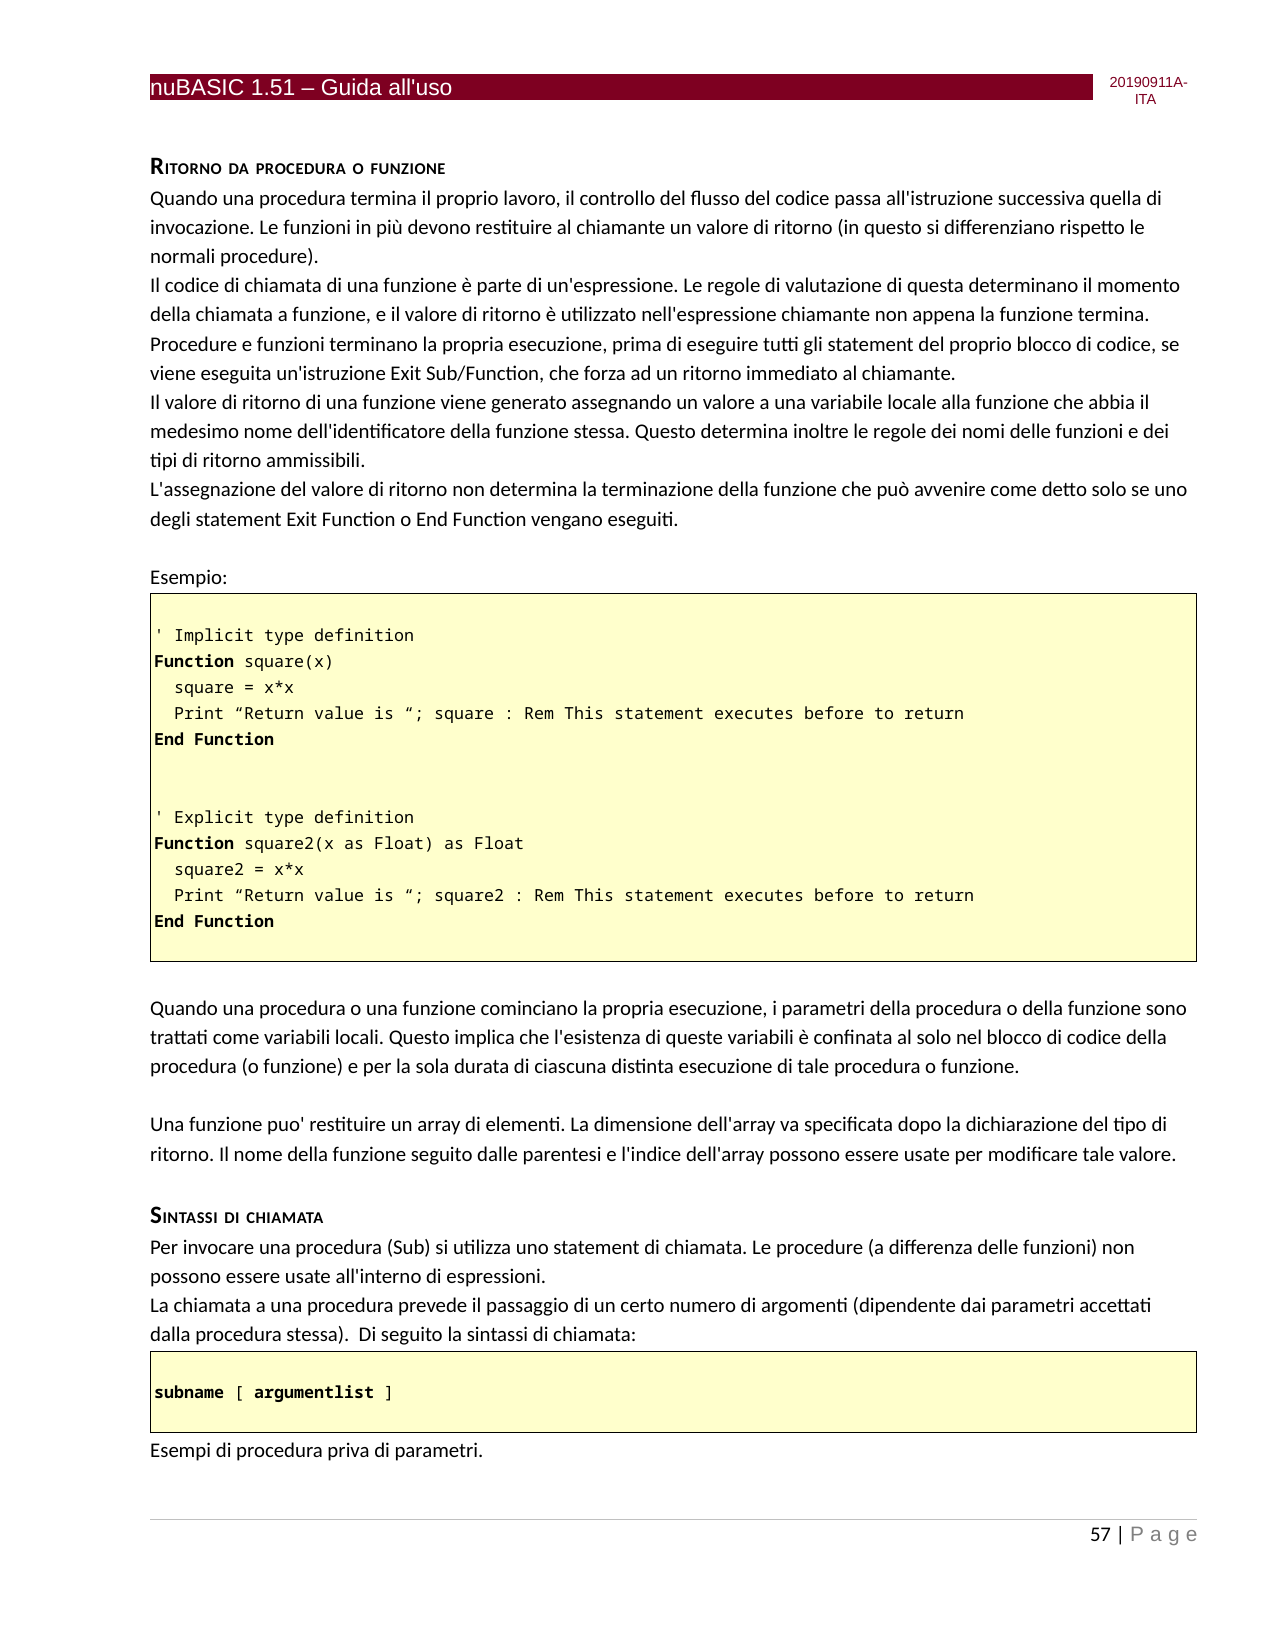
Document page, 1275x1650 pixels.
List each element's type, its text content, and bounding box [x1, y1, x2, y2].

list ' Implicit type definition [151, 619, 1196, 645]
list square = x*x [151, 671, 1196, 697]
text L'assegnazione del valore di ritorno non determina la terminazione della funzione che può avvenire come detto solo se uno degli statement Exit Function o End Function vengano eseguiti. [150, 477, 1197, 531]
text Quando una procedura o una funzione cominciano la propria esecuzione, i parametri della procedura o della funzione sono trattati come variabili locali. Questo implica che l'esistenza di queste variabili è confinata al solo nel blocco di codice della procedura (o funzione) e per la sola durata di ciascuna distinta esecuzione di tale procedura o funzione. [150, 995, 1197, 1079]
subtitle Sintassi di chiamata [150, 1199, 1197, 1230]
text Per invocare una procedura (Sub) si utilizza uno statement di chiamata. Le procedure (a differenza delle funzioni) non possono essere usate all'interno di espressioni. [150, 1234, 1197, 1289]
text Procedure e funzioni terminano la propria esecuzione, prima di eseguire tutti gli statement del proprio blocco di codice, se viene eseguita un'istruzione Exit Sub/Function, che forza ad un ritorno immediato al chiamante. [150, 331, 1197, 385]
list subname [ argumentlist ] [151, 1377, 1196, 1403]
list square2 = x*x [151, 854, 1196, 880]
list Function square2(x as Float) as Float [151, 828, 1196, 854]
list Function square(x) [151, 645, 1196, 671]
list Print “Return value is “; square2 : Rem This statement executes before to return [151, 880, 1196, 906]
text La chiamata a una procedura prevede il passaggio di un certo numero di argomenti (dipendente dai parametri accettati dalla procedura stessa). Di seguito la sintassi di chiamata: [150, 1292, 1197, 1347]
text Quando una procedura termina il proprio lavoro, il controllo del flusso del codice passa all'istruzione successiva quella di invocazione. Le funzioni in più devono restituire al chiamante un valore di ritorno (in questo si differenziano rispetto le normali procedure). [150, 185, 1197, 269]
list Print “Return value is “; square : Rem This statement executes before to return [151, 697, 1196, 723]
list End Function [151, 906, 1196, 932]
text Esempi di procedura priva di parametri. [150, 1437, 1197, 1462]
list End Function [151, 723, 1196, 749]
text Il codice di chiamata di una funzione è parte di un'espressione. Le regole di valutazione di questa determinano il momento della chiamata a funzione, e il valore di ritorno è utilizzato nell'espressione chiamante non appena la funzione termina. [150, 272, 1197, 327]
subtitle Ritorno da procedura o funzione [150, 150, 1197, 181]
text Esempio: [150, 564, 1197, 589]
text Una funzione puo' restituire un array di elementi. La dimensione dell'array va specificata dopo la dichiarazione del tipo di ritorno. Il nome della funzione seguito dalle parentesi e l'indice dell'array possono essere usate per modificare tale valore. [150, 1112, 1197, 1166]
text Il valore di ritorno di una funzione viene generato assegnando un valore a una variabile locale alla funzione che abbia il medesimo nome dell'identificatore della funzione stessa. Questo determina inoltre le regole dei nomi delle funzioni e dei tipi di ritorno ammissibili. [150, 389, 1197, 473]
list ' Explicit type definition [151, 802, 1196, 828]
